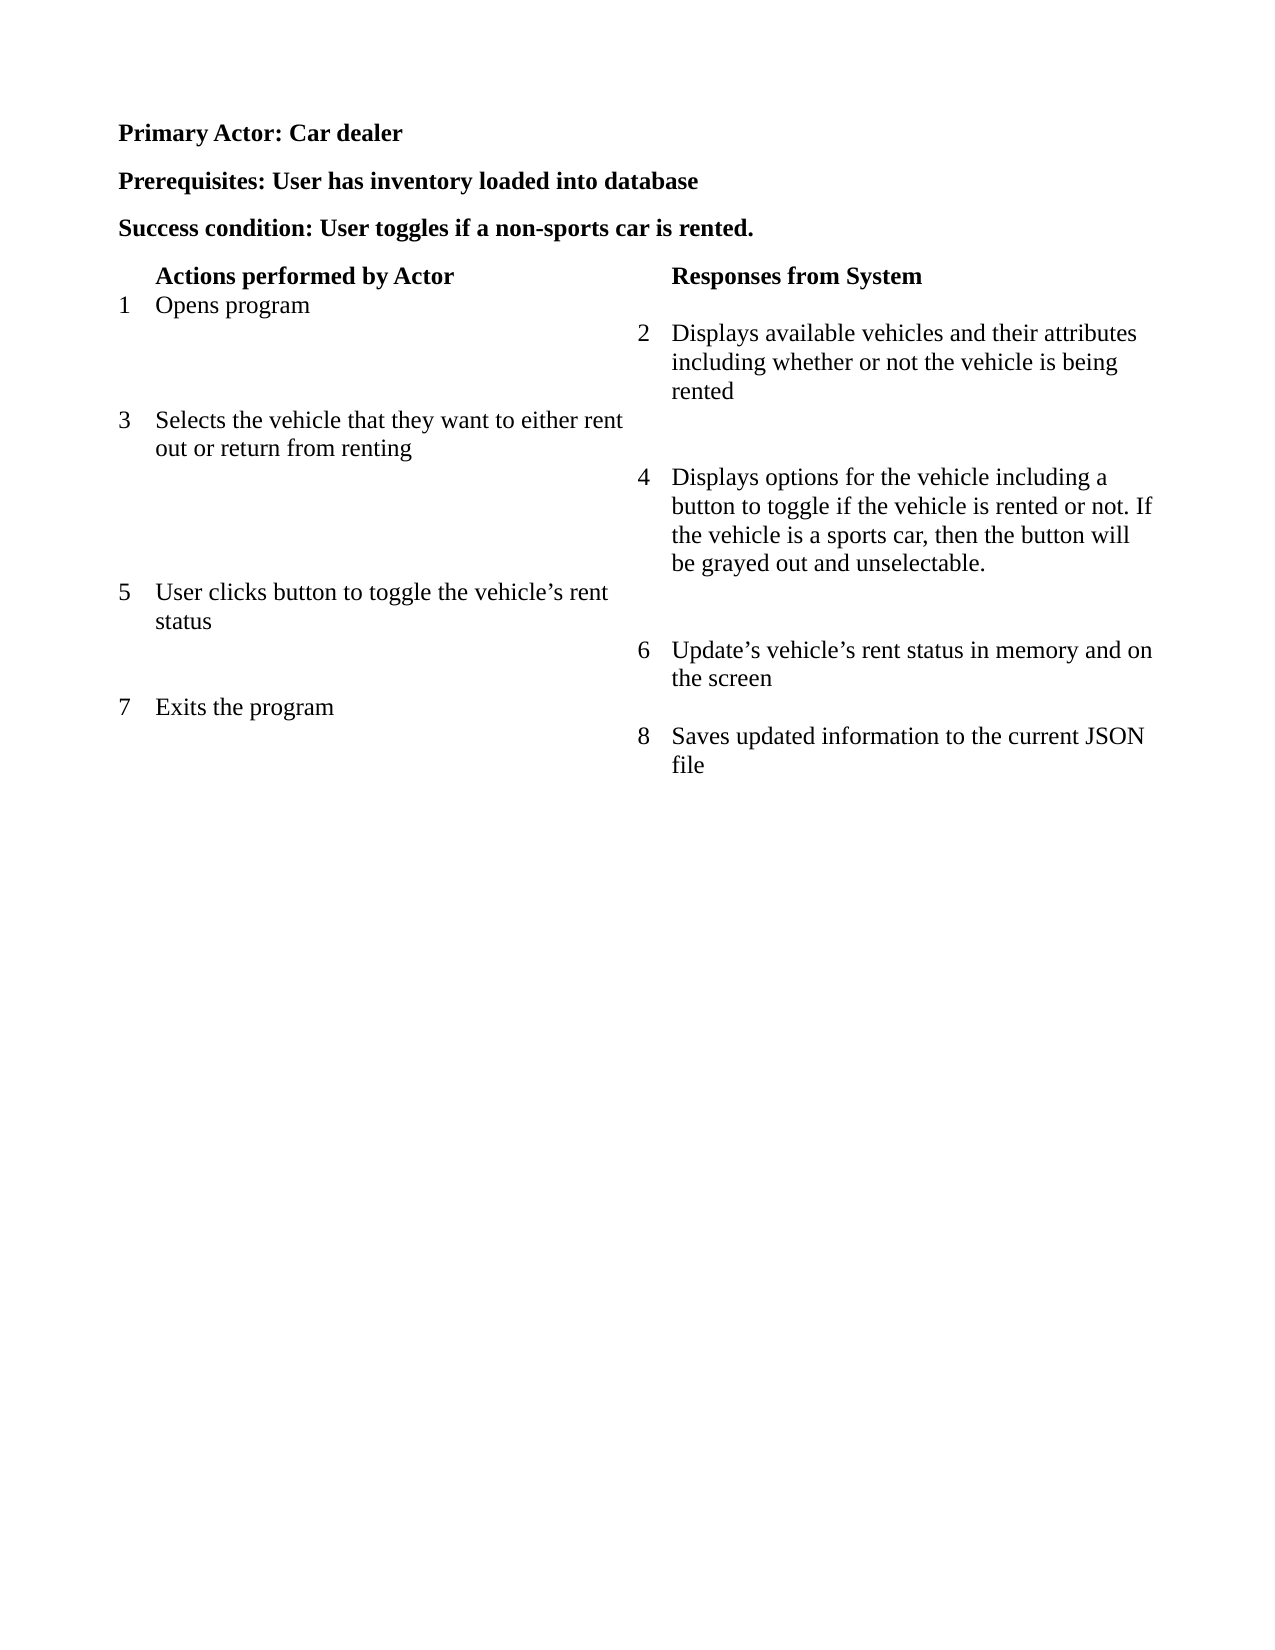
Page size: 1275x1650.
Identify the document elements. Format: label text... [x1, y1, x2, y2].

table_header Responses from System [671, 261, 1156, 290]
table_cell [671, 692, 1156, 721]
text Success condition: User toggles if a non-sports car is rented. [118, 213, 1157, 242]
table_cell 1 [118, 290, 155, 318]
table_cell [155, 721, 637, 778]
table_cell [638, 290, 671, 318]
table_cell 2 [638, 319, 671, 405]
table_cell Displays options for the vehicle including a button to toggle if the vehicle is rented or not. If the vehicle is a sports car, then the button will be grayed out and unselectable. [671, 462, 1156, 577]
table_header [638, 261, 671, 290]
table_cell Update’s vehicle’s rent status in memory and on the screen [671, 635, 1156, 692]
table_cell 5 [118, 577, 155, 635]
table_cell Opens program [155, 290, 637, 318]
table_cell [155, 319, 637, 405]
table_header Actions performed by Actor [155, 261, 637, 290]
table_cell [118, 635, 155, 692]
table_cell [671, 290, 1156, 318]
table_cell 7 [118, 692, 155, 721]
table_cell [638, 405, 671, 462]
table_cell User clicks button to toggle the vehicle’s rent status [155, 577, 637, 635]
table_cell [671, 577, 1156, 635]
table_cell [118, 462, 155, 577]
table_cell 6 [638, 635, 671, 692]
table_cell Displays available vehicles and their attributes including whether or not the vehicle is being rented [671, 319, 1156, 405]
table_cell [155, 462, 637, 577]
table_cell [638, 692, 671, 721]
table_cell [671, 405, 1156, 462]
table_cell Exits the program [155, 692, 637, 721]
table_header [118, 261, 155, 290]
table_cell 8 [638, 721, 671, 778]
table_cell 4 [638, 462, 671, 577]
text Primary Actor: Car dealer [118, 118, 1157, 147]
table_cell [638, 577, 671, 635]
table_cell [118, 319, 155, 405]
table_cell Saves updated information to the current JSON file [671, 721, 1156, 778]
table_cell Selects the vehicle that they want to either rent out or return from renting [155, 405, 637, 462]
table_cell [155, 635, 637, 692]
table_cell [118, 721, 155, 778]
table_cell 3 [118, 405, 155, 462]
text Prerequisites: User has inventory loaded into database [118, 166, 1157, 194]
